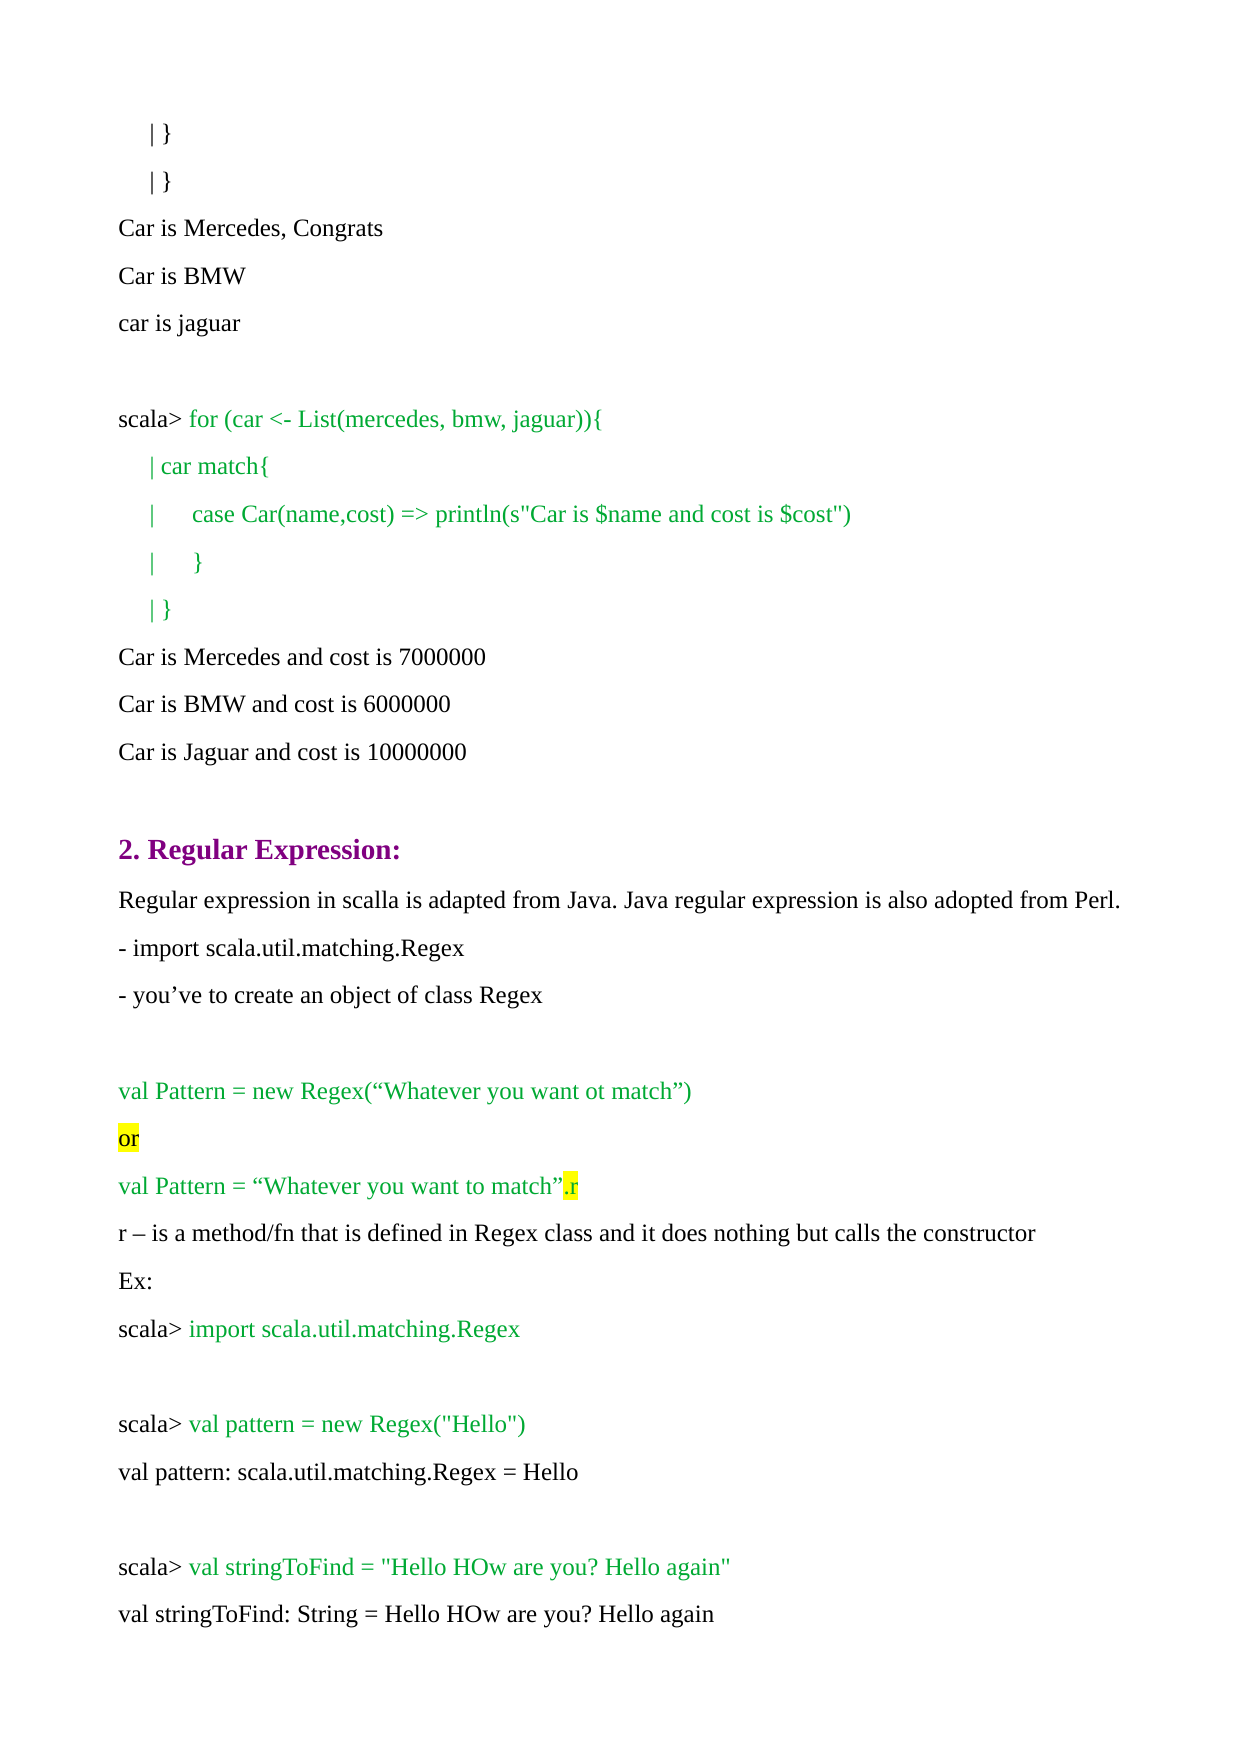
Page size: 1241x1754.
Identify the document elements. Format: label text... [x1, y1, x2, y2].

text val pattern: scala.util.matching.Regex = Hello [118, 1457, 1122, 1485]
text | } [118, 547, 1122, 575]
text val Pattern = “Whatever you want to match”.r [118, 1171, 1122, 1200]
text Car is BMW [118, 261, 1122, 290]
text scala> import scala.util.matching.Regex [118, 1314, 1122, 1342]
text Car is BMW and cost is 6000000 [118, 689, 1122, 718]
text - import scala.util.matching.Regex [118, 933, 1122, 962]
text Car is Mercedes and cost is 7000000 [118, 642, 1122, 671]
text | car match{ [118, 451, 1122, 480]
text Regular expression in scalla is adapted from Java. Java regular expression is also adopted from Perl. [118, 885, 1122, 914]
text or [118, 1123, 1122, 1152]
text - you’ve to create an object of class Regex [118, 981, 1122, 1009]
text Car is Mercedes, Congrats [118, 213, 1122, 242]
text | } [118, 118, 1122, 147]
text | } [118, 594, 1122, 623]
text Car is Jaguar and cost is 10000000 [118, 737, 1122, 766]
text car is jaguar [118, 308, 1122, 337]
text scala> val pattern = new Regex("Hello") [118, 1409, 1122, 1438]
text scala> val stringToFind = "Hello HOw are you? Hello again" [118, 1552, 1122, 1581]
text 2. Regular Expression: [118, 832, 1122, 866]
text val stringToFind: String = Hello HOw are you? Hello again [118, 1599, 1122, 1628]
text | } [118, 166, 1122, 194]
text scala> for (car <- List(mercedes, bmw, jaguar)){ [118, 404, 1122, 432]
text val Pattern = new Regex(“Whatever you want ot match”) [118, 1076, 1122, 1104]
text r – is a method/fn that is defined in Regex class and it does nothing but calls the constructor [118, 1218, 1122, 1247]
text | case Car(name,cost) => println(s"Car is $name and cost is $cost") [118, 499, 1122, 528]
text Ex: [118, 1266, 1122, 1295]
